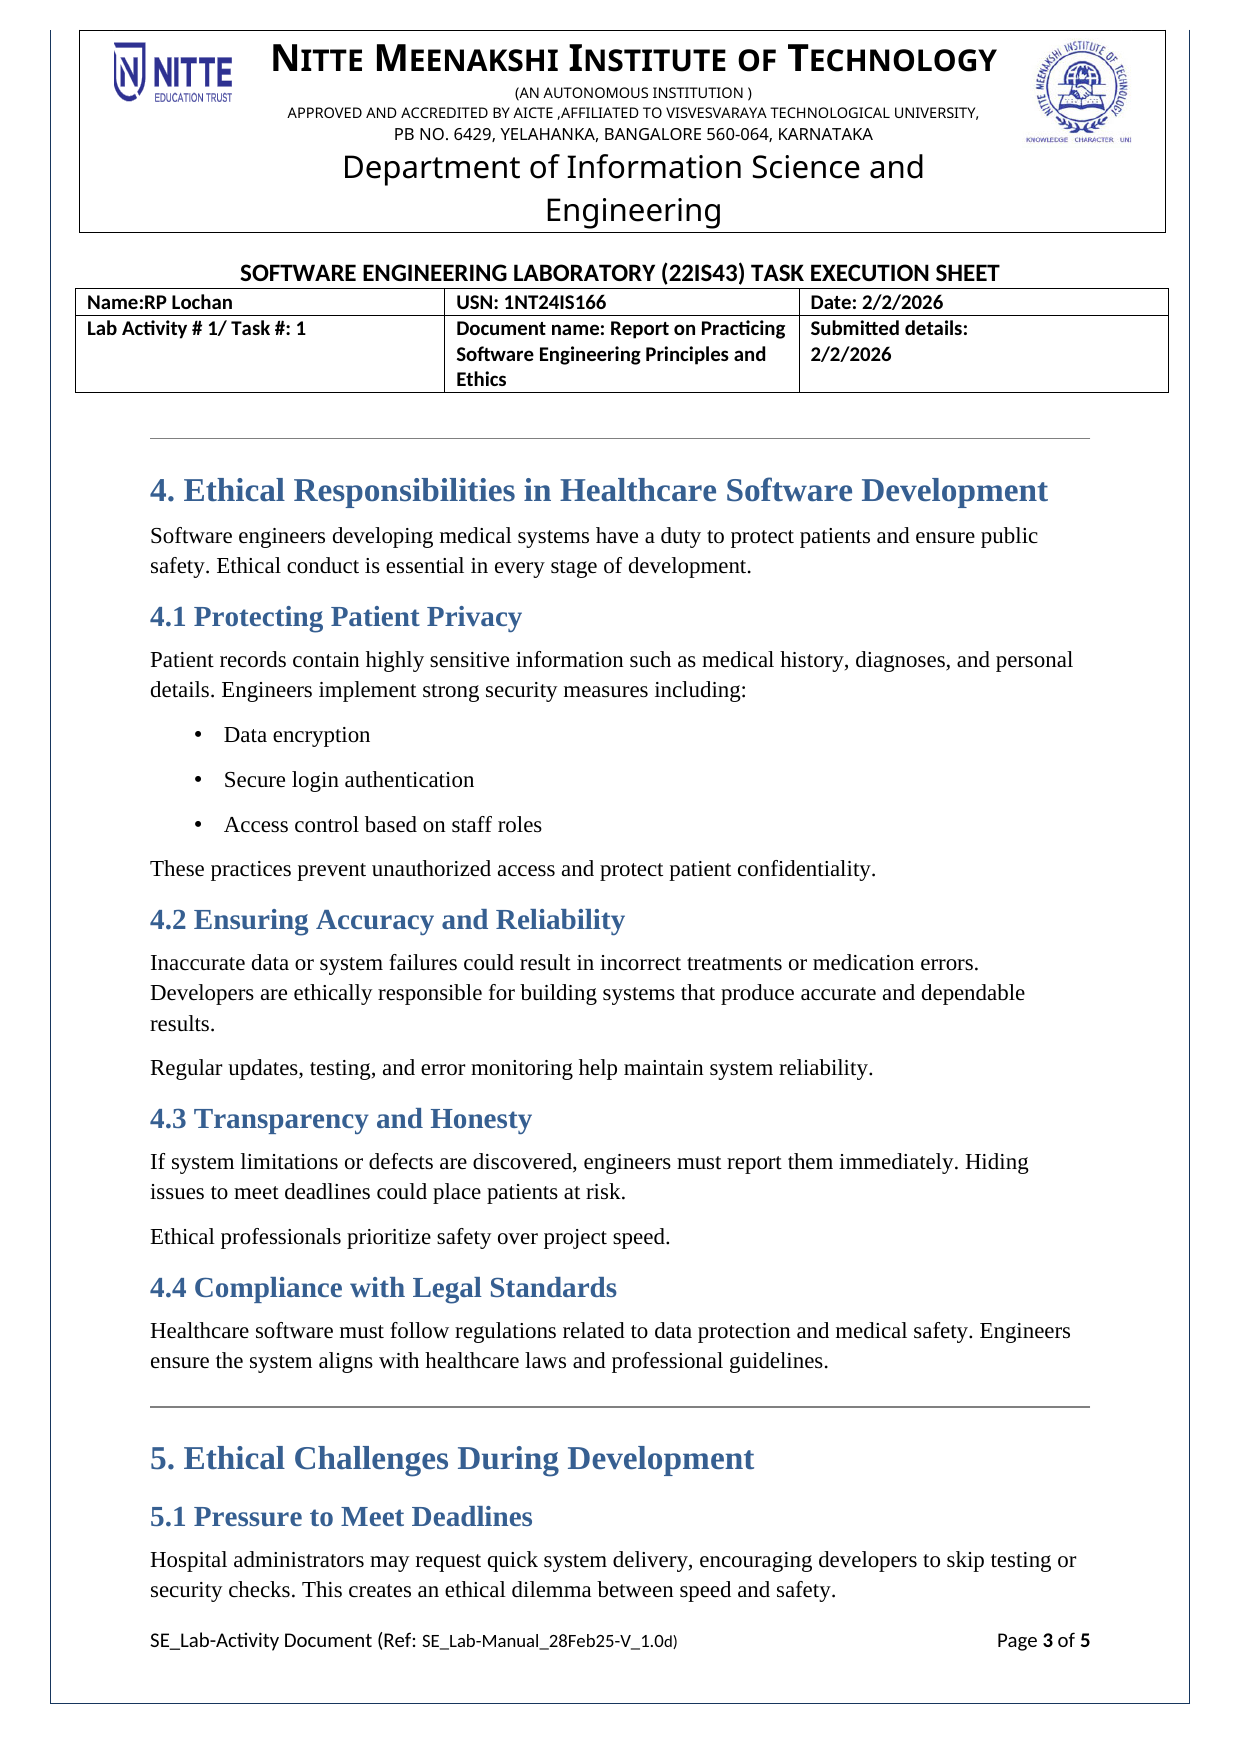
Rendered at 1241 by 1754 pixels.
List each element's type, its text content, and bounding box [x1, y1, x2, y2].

text Inaccurate data or system failures could result in incorrect treatments or medication errors. Developers are ethically responsible for building systems that produce accurate and dependable results. [150, 949, 1090, 1036]
text If system limitations or defects are discovered, engineers must report them immediately. Hiding issues to meet deadlines could place patients at risk. [150, 1148, 1090, 1205]
text These practices prevent unauthorized access and protect patient confidentiality. [150, 856, 1090, 882]
text Hospital administrators may request quick system delivery, encouraging developers to skip testing or security checks. This creates an ethical dilemma between speed and safety. [150, 1546, 1090, 1602]
text Software engineers developing medical systems have a duty to protect patients and ensure public safety. Ethical conduct is essential in every stage of development. [150, 522, 1090, 579]
text Healthcare software must follow regulations related to data protection and medical safety. Engineers ensure the system aligns with healthcare laws and professional guidelines. [150, 1317, 1090, 1373]
text Regular updates, testing, and error monitoring help maintain system reliability. [150, 1054, 1090, 1081]
subtitle 5.1 Pressure to Meet Deadlines [150, 1499, 1090, 1533]
subtitle 4.4 Compliance with Legal Standards [150, 1270, 1090, 1304]
subtitle 4.1 Protecting Patient Privacy [150, 599, 1090, 633]
subtitle 4.3 Transparency and Honesty [150, 1101, 1090, 1135]
list Access control based on staff roles [194, 811, 1090, 837]
text Ethical professionals prioritize safety over project speed. [150, 1223, 1090, 1249]
subtitle 5. Ethical Challenges During Development [150, 1438, 1090, 1477]
subtitle 4.2 Ensuring Accuracy and Reliability [150, 902, 1090, 936]
picture [114, 39, 233, 103]
list Secure login authentication [194, 766, 1090, 792]
text Patient records contain highly sensitive information such as medical history, diagnoses, and personal details. Engineers implement strong security measures including: [150, 646, 1090, 703]
list Data encryption [194, 721, 1090, 747]
picture [1022, 31, 1132, 148]
subtitle 4. Ethical Responsibilities in Healthcare Software Development [150, 470, 1090, 508]
